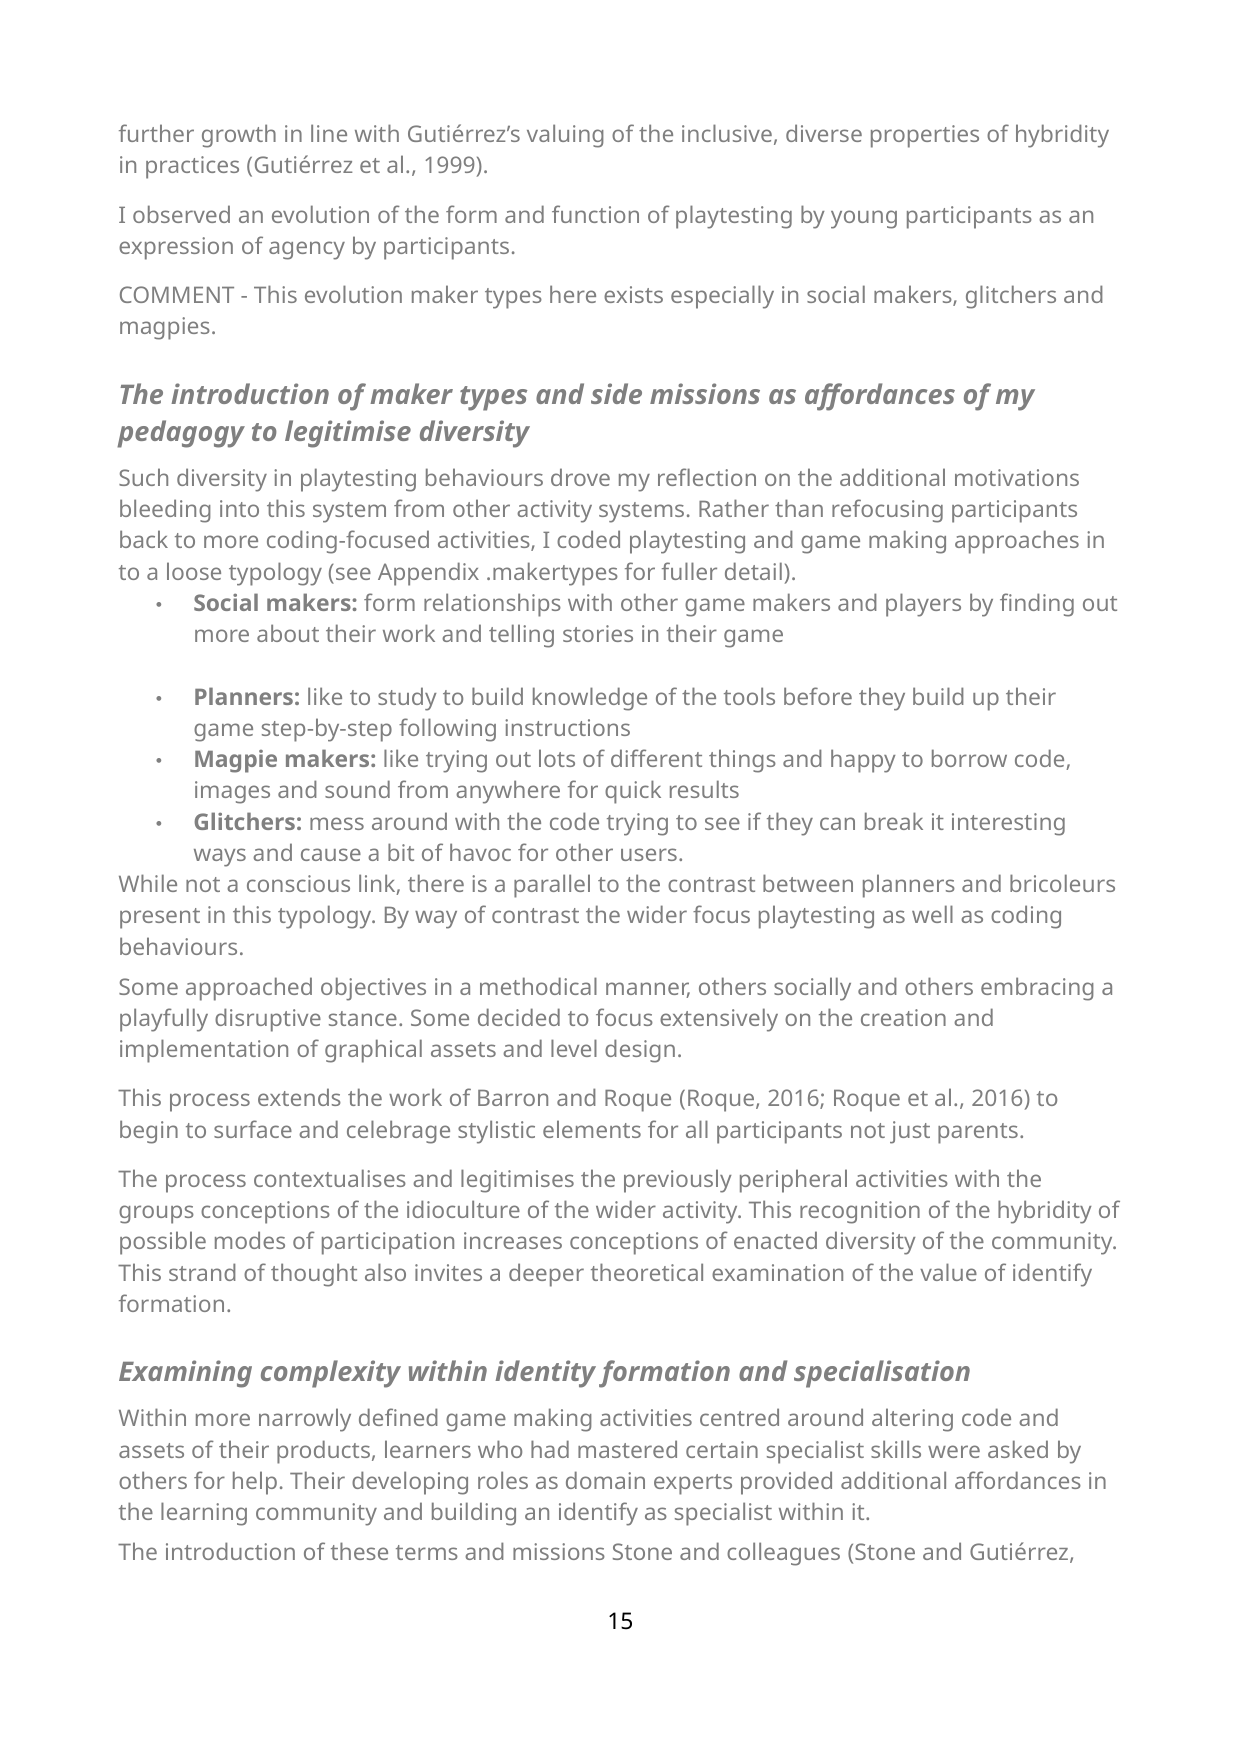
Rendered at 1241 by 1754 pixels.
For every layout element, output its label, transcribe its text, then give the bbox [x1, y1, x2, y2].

list Glitchers: mess around with the code trying to see if they can break it interesting ways and cause a bit of havoc for other users. [156, 805, 1122, 868]
text Within more narrowly defined game making activities centred around altering code and assets of their products, learners who had mastered certain specialist skills were asked by others for help. Their developing roles as domain experts provided additional affordances in the learning community and building an identify as specialist within it. [118, 1402, 1122, 1527]
text I observed an evolution of the form and function of playtesting by young participants as an expression of agency by participants. [118, 198, 1122, 261]
subtitle The introduction of maker types and side missions as affordances of my pedagogy to legitimise diversity [118, 375, 1122, 449]
text This process extends the work of Barron and Roque (Roque, 2016; Roque et al., 2016) to begin to surface and celebrage stylistic elements for all participants not just parents. [118, 1082, 1122, 1145]
text COMMENT - This evolution maker types here exists especially in social makers, glitchers and magpies. [118, 279, 1122, 341]
text Such diversity in playtesting behaviours drove my reflection on the additional motivations bleeding into this system from other activity systems. Rather than refocusing participants back to more coding-focused activities, I coded playtesting and game making approaches in to a loose typology (see Appendix .makertypes for fuller detail). [118, 462, 1122, 587]
subtitle Examining complexity within identity formation and specialisation [118, 1353, 1122, 1390]
text further growth in line with Gutiérrez’s valuing of the inclusive, diverse properties of hybridity in practices (Gutiérrez et al., 1999). [118, 118, 1122, 181]
list Planners: like to study to build knowledge of the tools before they build up their game step-by-step following instructions [156, 680, 1122, 743]
text While not a conscious link, there is a parallel to the contrast between planners and bricoleurs present in this typology. By way of contrast the wider focus playtesting as well as coding behaviours. [118, 868, 1122, 962]
text The process contextualises and legitimises the previously peripheral activities with the groups conceptions of the idioculture of the wider activity. This recognition of the hybridity of possible modes of participation increases conceptions of enacted diversity of the community. This strand of thought also invites a deeper theoretical examination of the value of identify formation. [118, 1163, 1122, 1319]
text Some approached objectives in a methodical manner, others socially and others embracing a playfully disruptive stance. Some decided to focus extensively on the creation and implementation of graphical assets and level design. [118, 971, 1122, 1064]
list Magpie makers: like trying out lots of different things and happy to borrow code, images and sound from anywhere for quick results [156, 743, 1122, 805]
list Social makers: form relationships with other game makers and players by finding out more about their work and telling stories in their game [156, 587, 1122, 680]
text The introduction of these terms and missions Stone and colleagues (Stone and Gutiérrez, [118, 1536, 1122, 1567]
